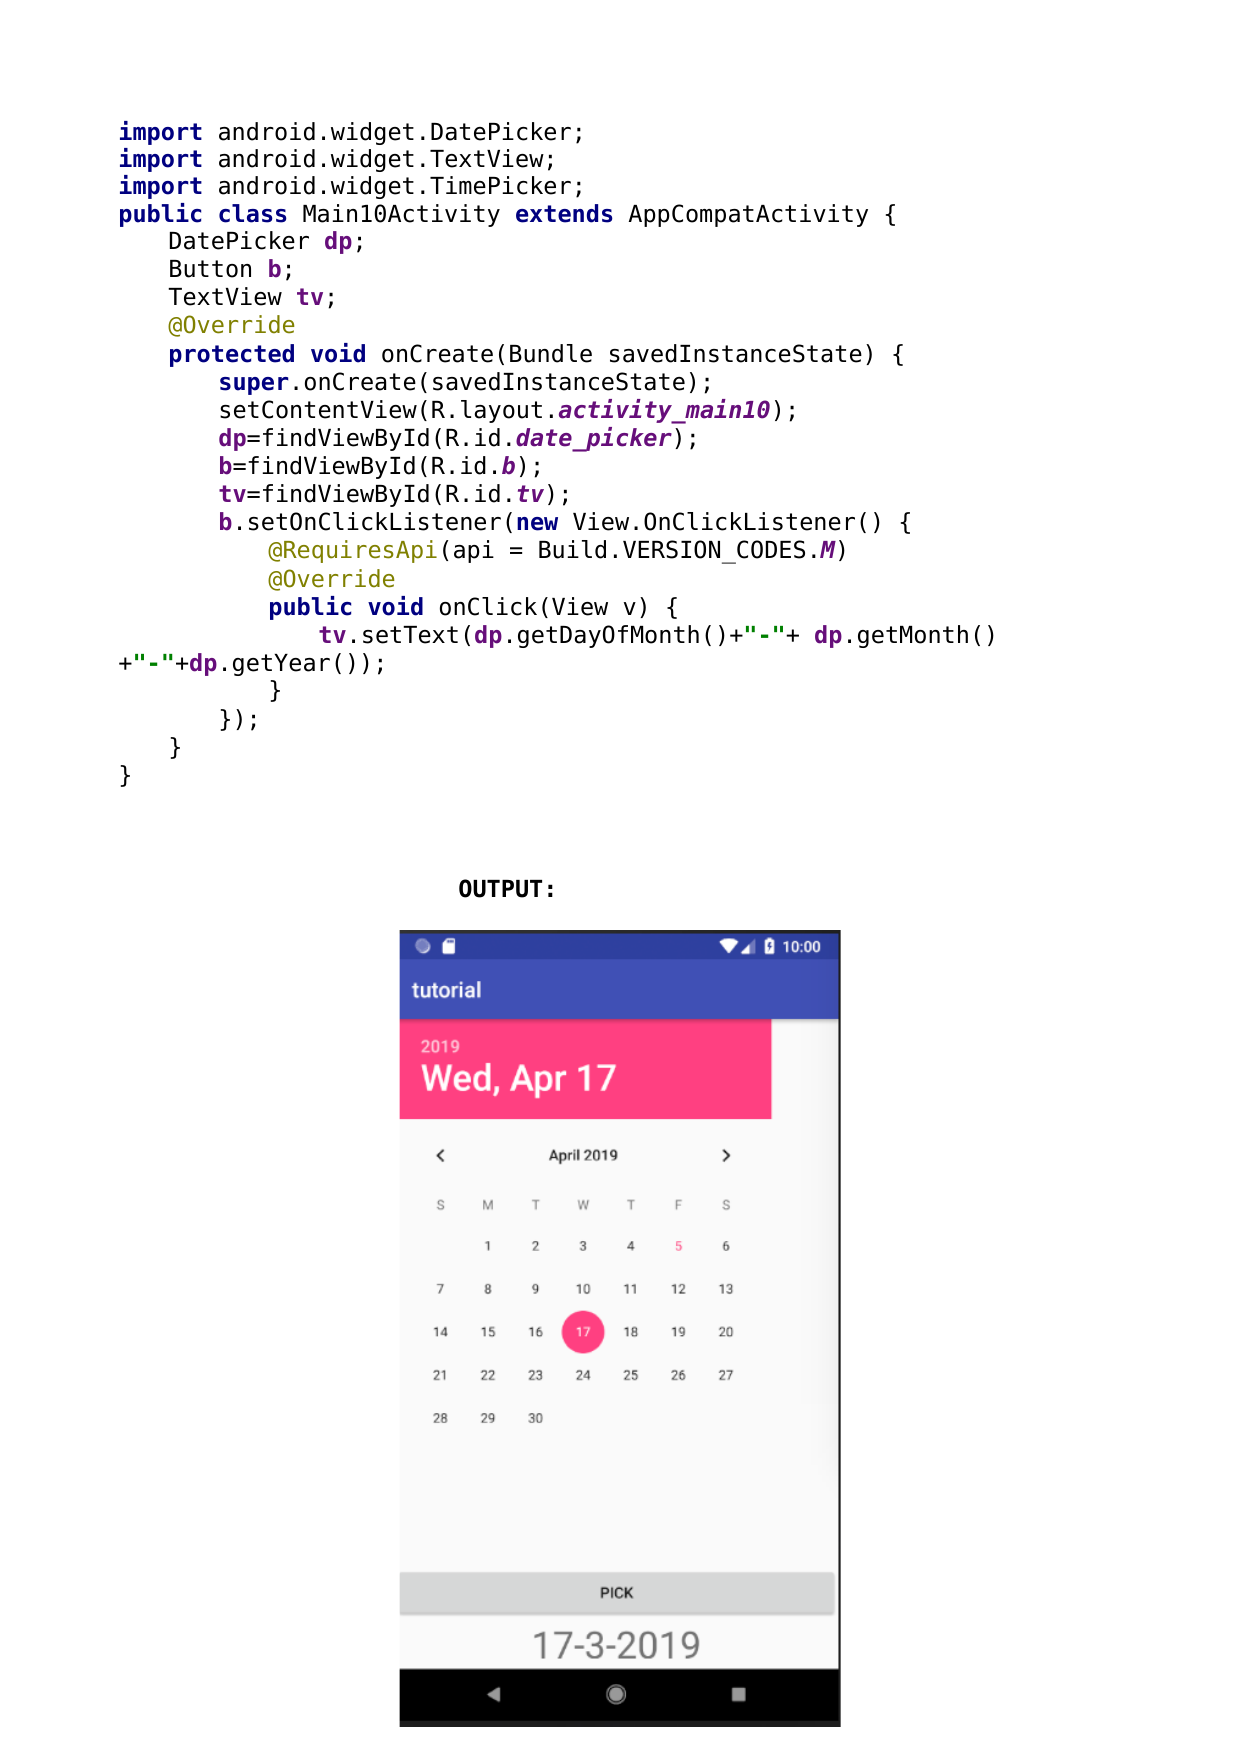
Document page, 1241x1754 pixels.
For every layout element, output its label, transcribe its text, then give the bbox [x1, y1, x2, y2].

text super.onCreate(savedInstanceState); [118, 368, 1122, 396]
text setContentView(R.layout.activity_main10); [118, 396, 1122, 424]
text dp=findViewById(R.id.date_picker); [118, 424, 1122, 453]
text DatePicker dp; [118, 228, 1122, 256]
text @Override [118, 312, 1122, 340]
text b.setOnClickListener(new View.OnClickListener() { [118, 509, 1122, 537]
text } [118, 733, 1122, 761]
text } [118, 677, 1122, 705]
picture [399, 930, 841, 1727]
text protected void onCreate(Bundle savedInstanceState) { [118, 340, 1122, 368]
text Button b; [118, 256, 1122, 284]
text tv.setText(dp.getDayOfMonth()+"-"+ dp.getMonth()+"-"+dp.getYear()); [118, 621, 1122, 677]
text tv=findViewById(R.id.tv); [118, 481, 1122, 509]
text @Override [118, 565, 1122, 593]
text import android.widget.DatePicker; [118, 118, 1122, 146]
text OUTPUT: [118, 875, 1122, 902]
text b=findViewById(R.id.b); [118, 453, 1122, 481]
text }); [118, 705, 1122, 733]
text import android.widget.TextView; [118, 146, 1122, 173]
text import android.widget.TimePicker; [118, 173, 1122, 200]
text public void onClick(View v) { [118, 593, 1122, 621]
text @RequiresApi(api = Build.VERSION_CODES.M) [118, 537, 1122, 565]
text TextView tv; [118, 284, 1122, 312]
text public class Main10Activity extends AppCompatActivity { [118, 200, 1122, 228]
text } [118, 761, 1122, 789]
